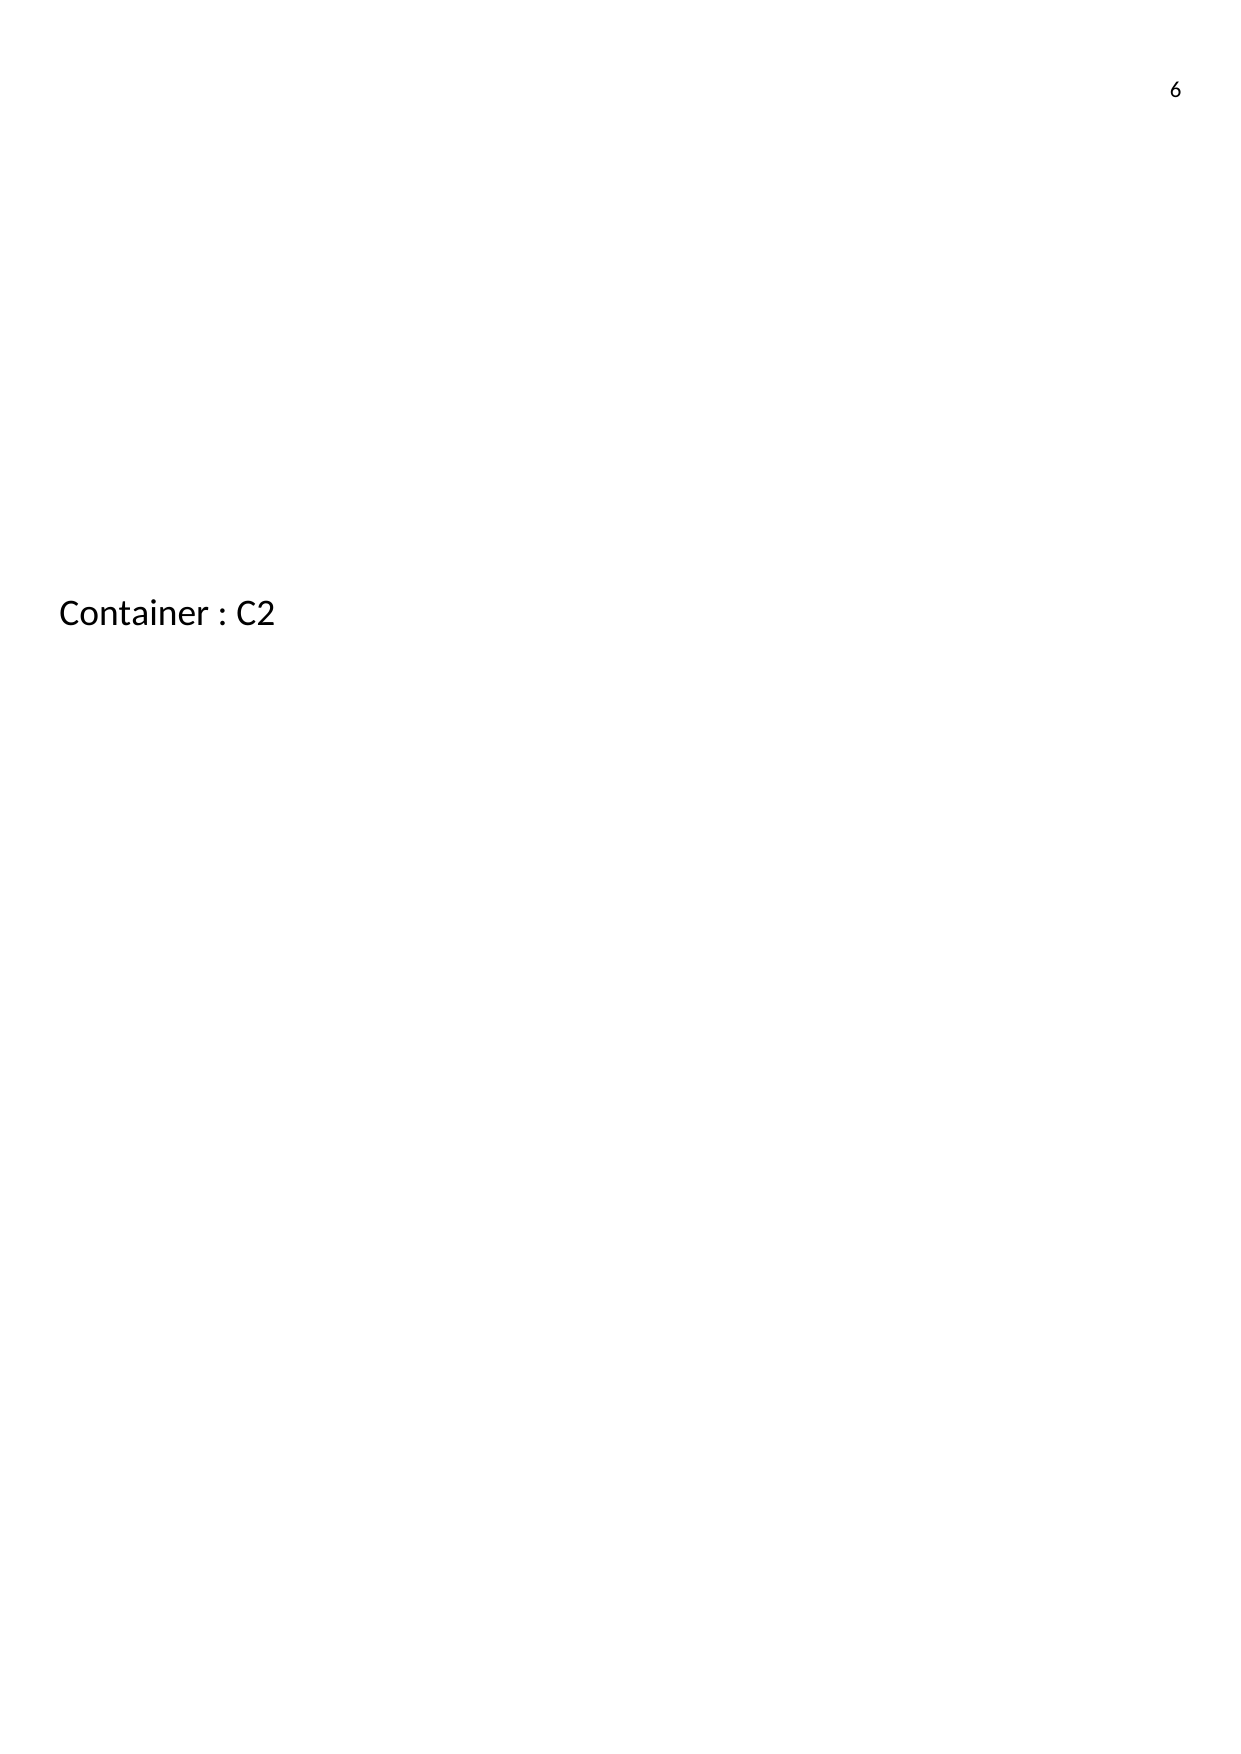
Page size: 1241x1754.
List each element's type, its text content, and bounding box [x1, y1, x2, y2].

text Container : C2 [59, 588, 1181, 634]
